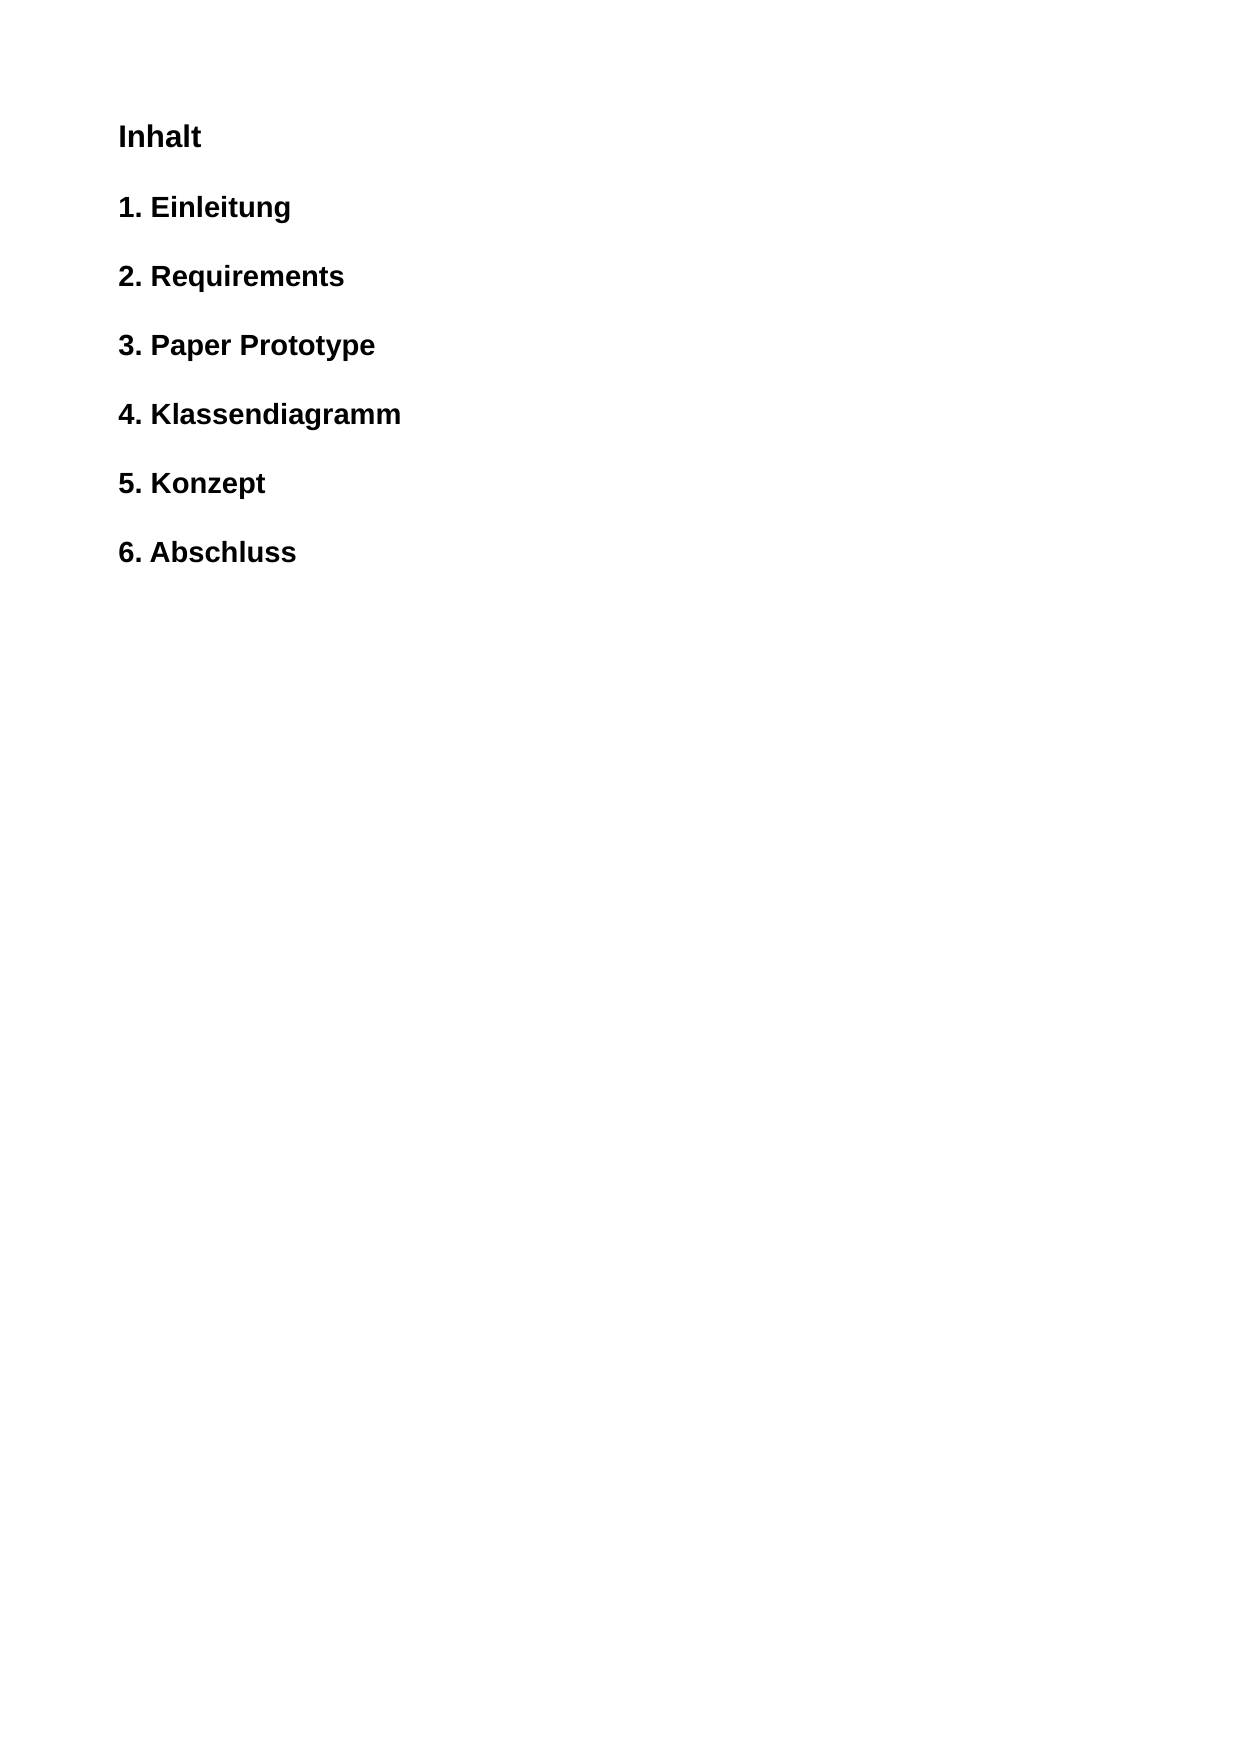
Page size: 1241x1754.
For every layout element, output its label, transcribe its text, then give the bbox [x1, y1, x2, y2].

text 5. Konzept [118, 466, 1122, 500]
text 6. Abschluss [118, 536, 1122, 569]
text 2. Requirements [118, 259, 1122, 292]
text 1. Einleitung [118, 190, 1122, 223]
text Inhalt [118, 118, 1122, 154]
text 4. Klassendiagramm [118, 397, 1122, 431]
text 3. Paper Prototype [118, 328, 1122, 362]
